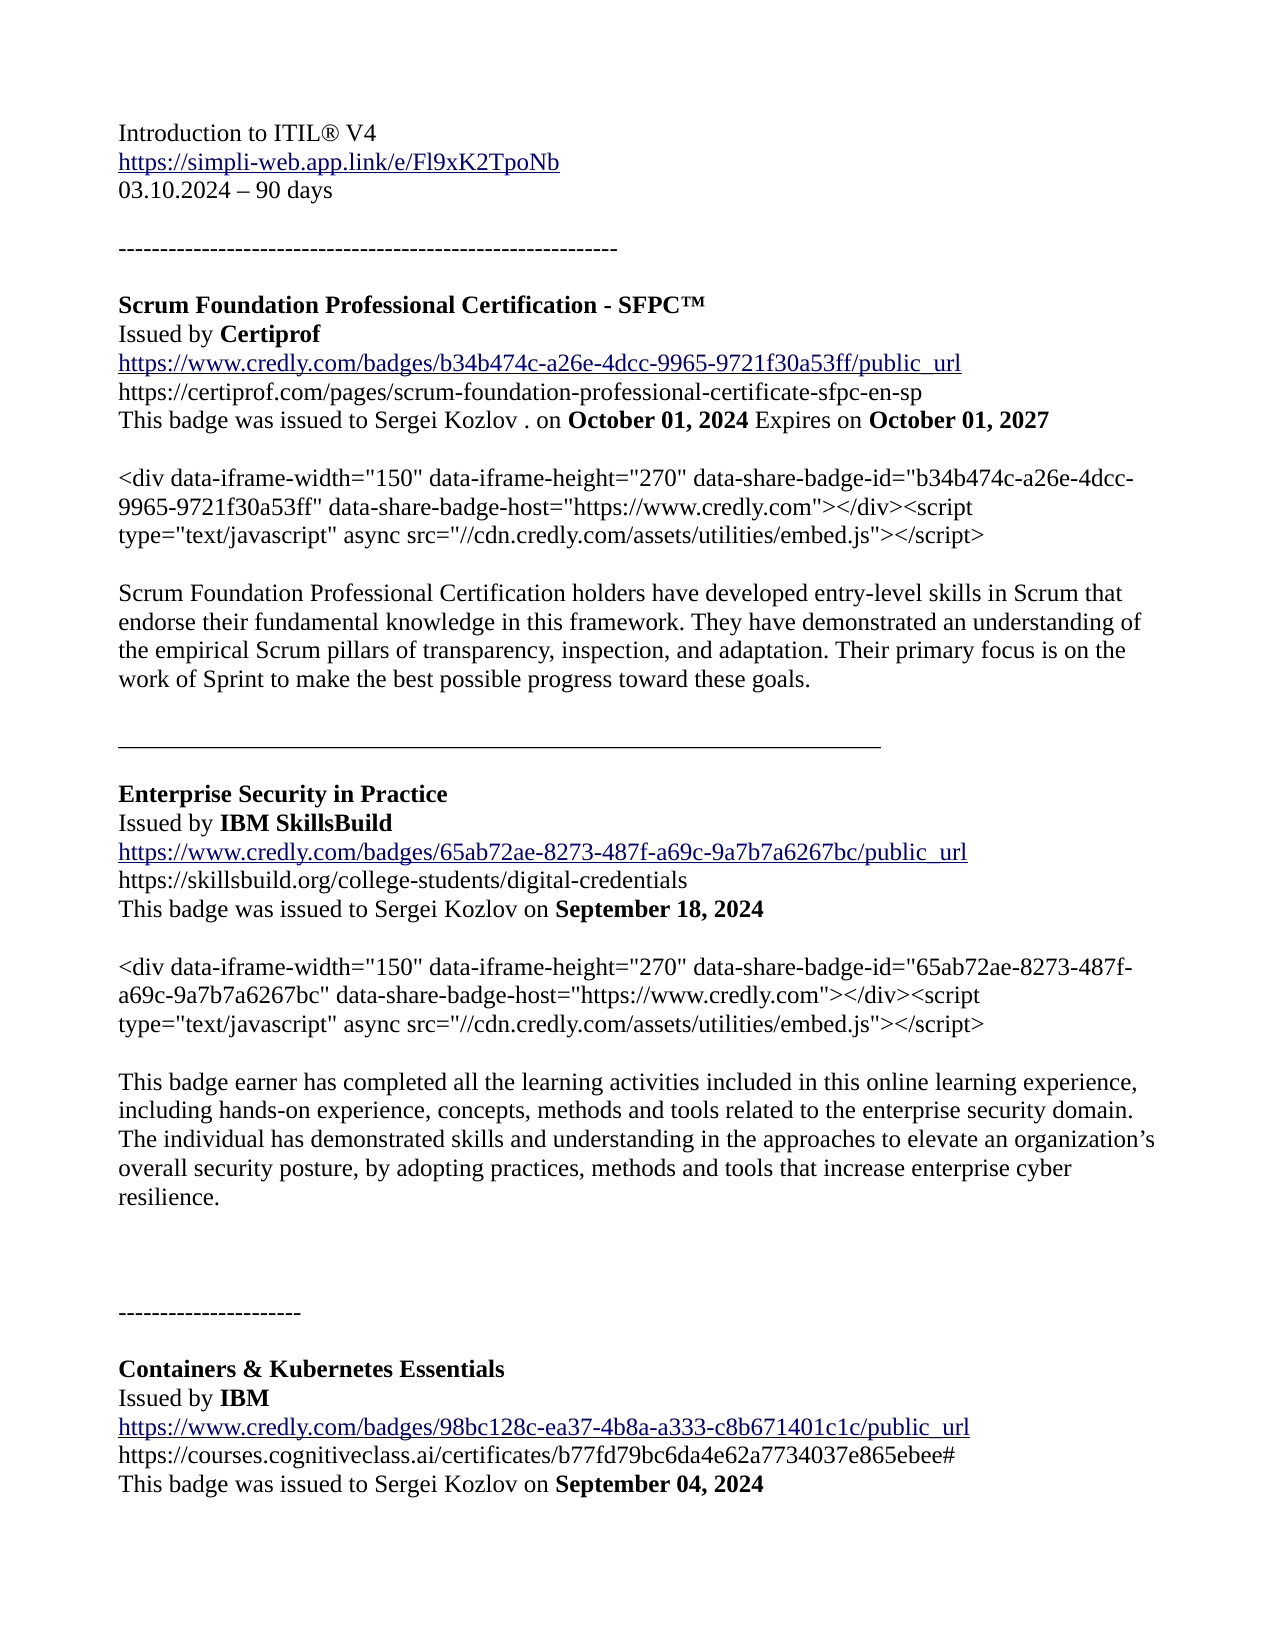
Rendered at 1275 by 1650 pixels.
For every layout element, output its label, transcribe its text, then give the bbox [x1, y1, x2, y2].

text This badge earner has completed all the learning activities included in this online learning experience, including hands-on experience, concepts, methods and tools related to the enterprise security domain. The individual has demonstrated skills and understanding in the approaches to elevate an organization’s overall security posture, by adopting practices, methods and tools that increase enterprise cyber resilience. [118, 1067, 1157, 1211]
text ---------------------- [118, 1297, 1157, 1326]
text Enterprise Security in Practice [118, 779, 1157, 808]
text https://courses.cognitiveclass.ai/certificates/b77fd79bc6da4e62a7734037e865ebee# [118, 1441, 1157, 1469]
text https://simpli-web.app.link/e/Fl9xK2TpoNb [118, 147, 1157, 176]
text This badge was issued to Sergei Kozlov on September 18, 2024 [118, 894, 1157, 923]
text ------------------------------------------------------------ [118, 233, 1157, 262]
text https://www.credly.com/badges/98bc128c-ea37-4b8a-a333-c8b671401c1c/public_url [118, 1412, 1157, 1441]
text Scrum Foundation Professional Certification - SFPC™ [118, 291, 1157, 319]
text https://www.credly.com/badges/b34b474c-a26e-4dcc-9965-9721f30a53ff/public_url [118, 348, 1157, 377]
text https://certiprof.com/pages/scrum-foundation-professional-certificate-sfpc-en-sp [118, 377, 1157, 406]
text This badge was issued to Sergei Kozlov on September 04, 2024 [118, 1469, 1157, 1498]
text _____________________________________________________________ [118, 722, 1157, 751]
text 03.10.2024 – 90 days [118, 176, 1157, 204]
text Issued by IBM [118, 1383, 1157, 1412]
text https://www.credly.com/badges/65ab72ae-8273-487f-a69c-9a7b7a6267bc/public_url [118, 837, 1157, 866]
text This badge was issued to Sergei Kozlov . on October 01, 2024 Expires on October 01, 2027 [118, 406, 1157, 434]
text <div data-iframe-width="150" data-iframe-height="270" data-share-badge-id="65ab72ae-8273-487f-a69c-9a7b7a6267bc" data-share-badge-host="https://www.credly.com"></div><script type="text/javascript" async src="//cdn.credly.com/assets/utilities/embed.js"></script> [118, 952, 1157, 1038]
text Issued by IBM SkillsBuild [118, 808, 1157, 837]
text Scrum Foundation Professional Certification holders have developed entry-level skills in Scrum that endorse their fundamental knowledge in this framework. They have demonstrated an understanding of the empirical Scrum pillars of transparency, inspection, and adaptation. Their primary focus is on the work of Sprint to make the best possible progress toward these goals. [118, 578, 1157, 693]
text Issued by Certiprof [118, 319, 1157, 348]
text Introduction to ITIL® V4 [118, 118, 1157, 147]
text https://skillsbuild.org/college-students/digital-credentials [118, 866, 1157, 894]
text Containers & Kubernetes Essentials [118, 1354, 1157, 1383]
text <div data-iframe-width="150" data-iframe-height="270" data-share-badge-id="b34b474c-a26e-4dcc-9965-9721f30a53ff" data-share-badge-host="https://www.credly.com"></div><script type="text/javascript" async src="//cdn.credly.com/assets/utilities/embed.js"></script> [118, 463, 1157, 549]
